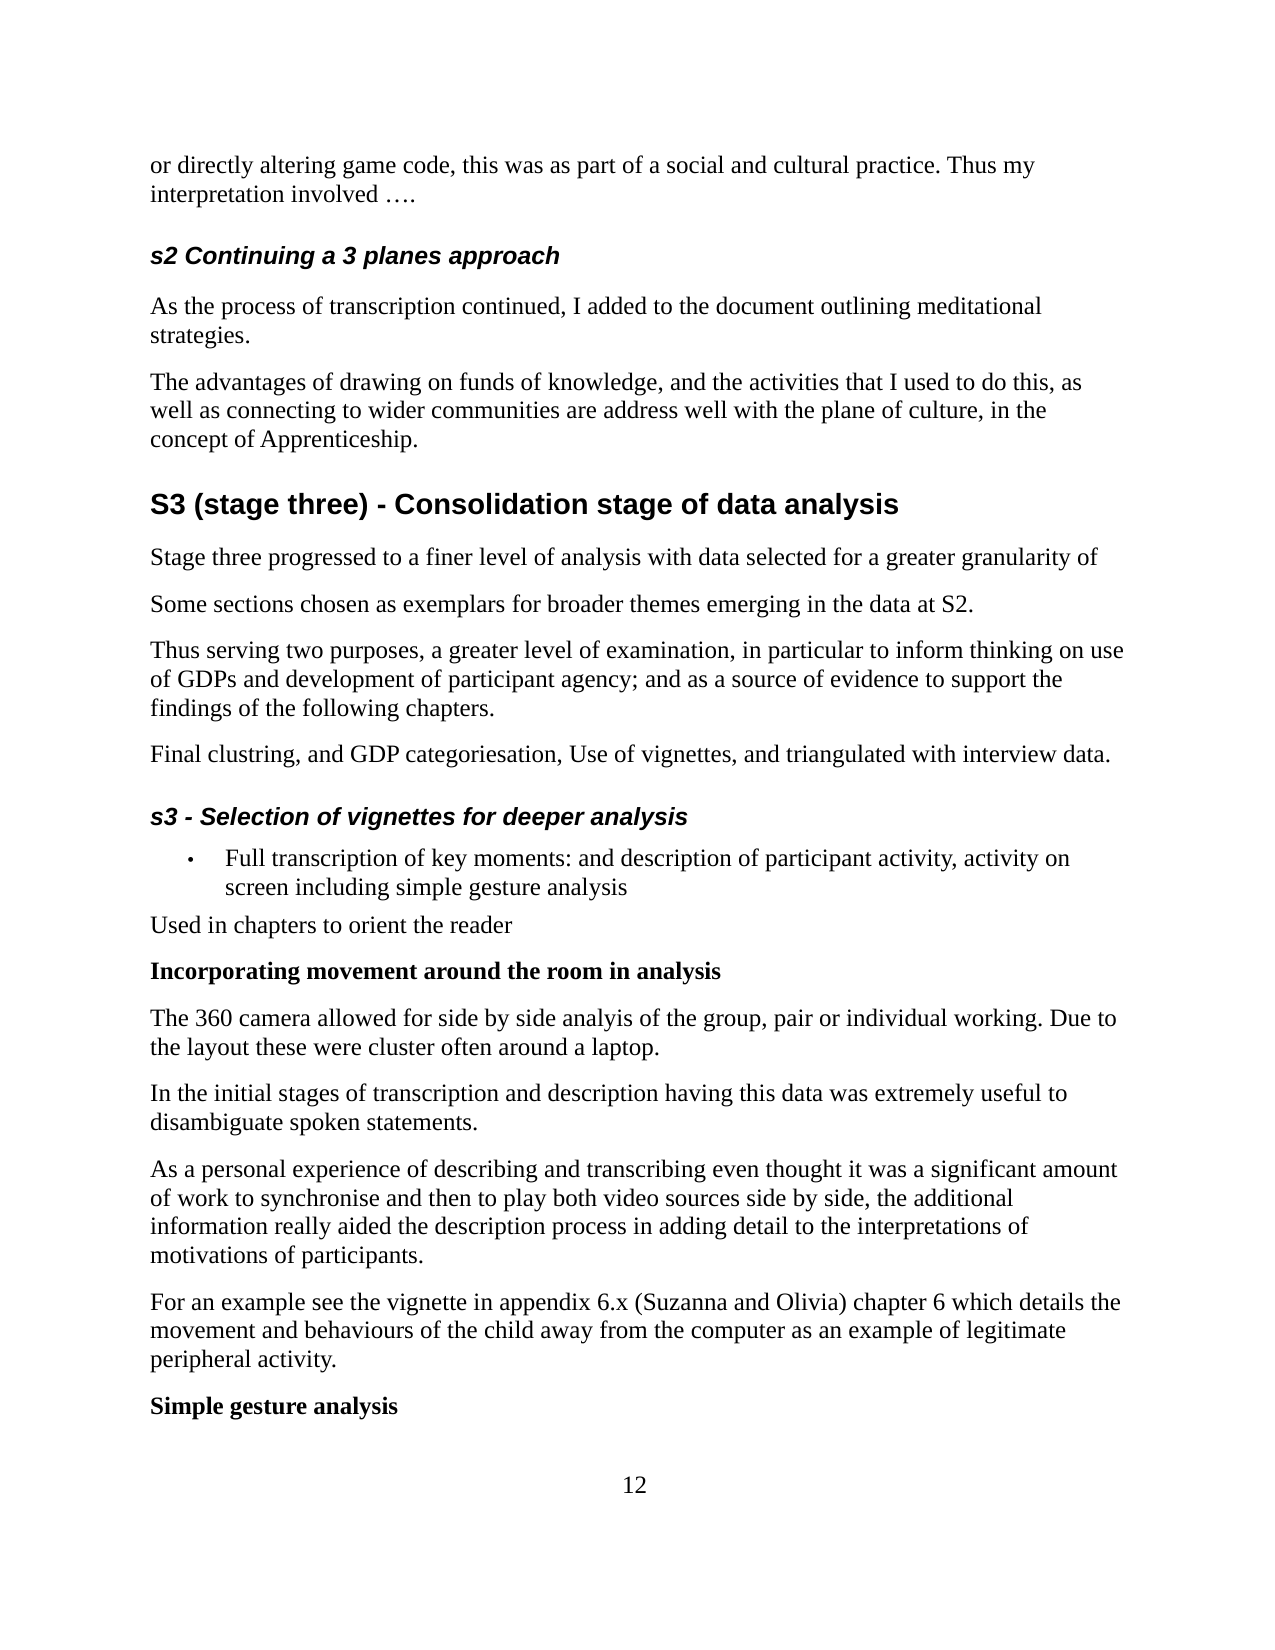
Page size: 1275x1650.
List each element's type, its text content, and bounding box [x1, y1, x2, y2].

text Final clustring, and GDP categoriesation, Use of vignettes, and triangulated with interview data. [150, 739, 1125, 768]
text In the initial stages of transcription and description having this data was extremely useful to disambiguate spoken statements. [150, 1078, 1125, 1136]
subtitle S3 (stage three) - Consolidation stage of data analysis [150, 487, 1125, 521]
text The advantages of drawing on funds of knowledge, and the activities that I used to do this, as well as connecting to wider communities are address well with the plane of culture, in the concept of Apprenticeship. [150, 367, 1125, 453]
list Full transcription of key moments: and description of participant activity, activity on screen including simple gesture analysis [187, 843, 1125, 901]
text For an example see the vignette in appendix 6.x (Suzanna and Olivia) chapter 6 which details the movement and behaviours of the child away from the computer as an example of legitimate peripheral activity. [150, 1287, 1125, 1373]
text The 360 camera allowed for side by side analyis of the group, pair or individual working. Due to the layout these were cluster often around a laptop. [150, 1003, 1125, 1061]
text As the process of transcription continued, I added to the document outlining meditational strategies. [150, 291, 1125, 349]
subtitle s2 Continuing a 3 planes approach [150, 241, 1125, 270]
text Incorporating movement around the room in analysis [150, 956, 1125, 985]
text Used in chapters to orient the reader [150, 910, 1125, 938]
text Some sections chosen as exemplars for broader themes emerging in the data at S2. [150, 589, 1125, 617]
text Stage three progressed to a finer level of analysis with data selected for a greater granularity of [150, 542, 1125, 571]
text As a personal experience of describing and transcribing even thought it was a significant amount of work to synchronise and then to play both video sources side by side, the additional information really aided the description process in adding detail to the interpretations of motivations of participants. [150, 1154, 1125, 1269]
text or directly altering game code, this was as part of a social and cultural practice. Thus my interpretation involved …. [150, 150, 1125, 207]
subtitle s3 - Selection of vignettes for deeper analysis [150, 802, 1125, 831]
text Thus serving two purposes, a greater level of examination, in particular to inform thinking on use of GDPs and development of participant agency; and as a source of evidence to support the findings of the following chapters. [150, 635, 1125, 722]
text Simple gesture analysis [150, 1391, 1125, 1420]
